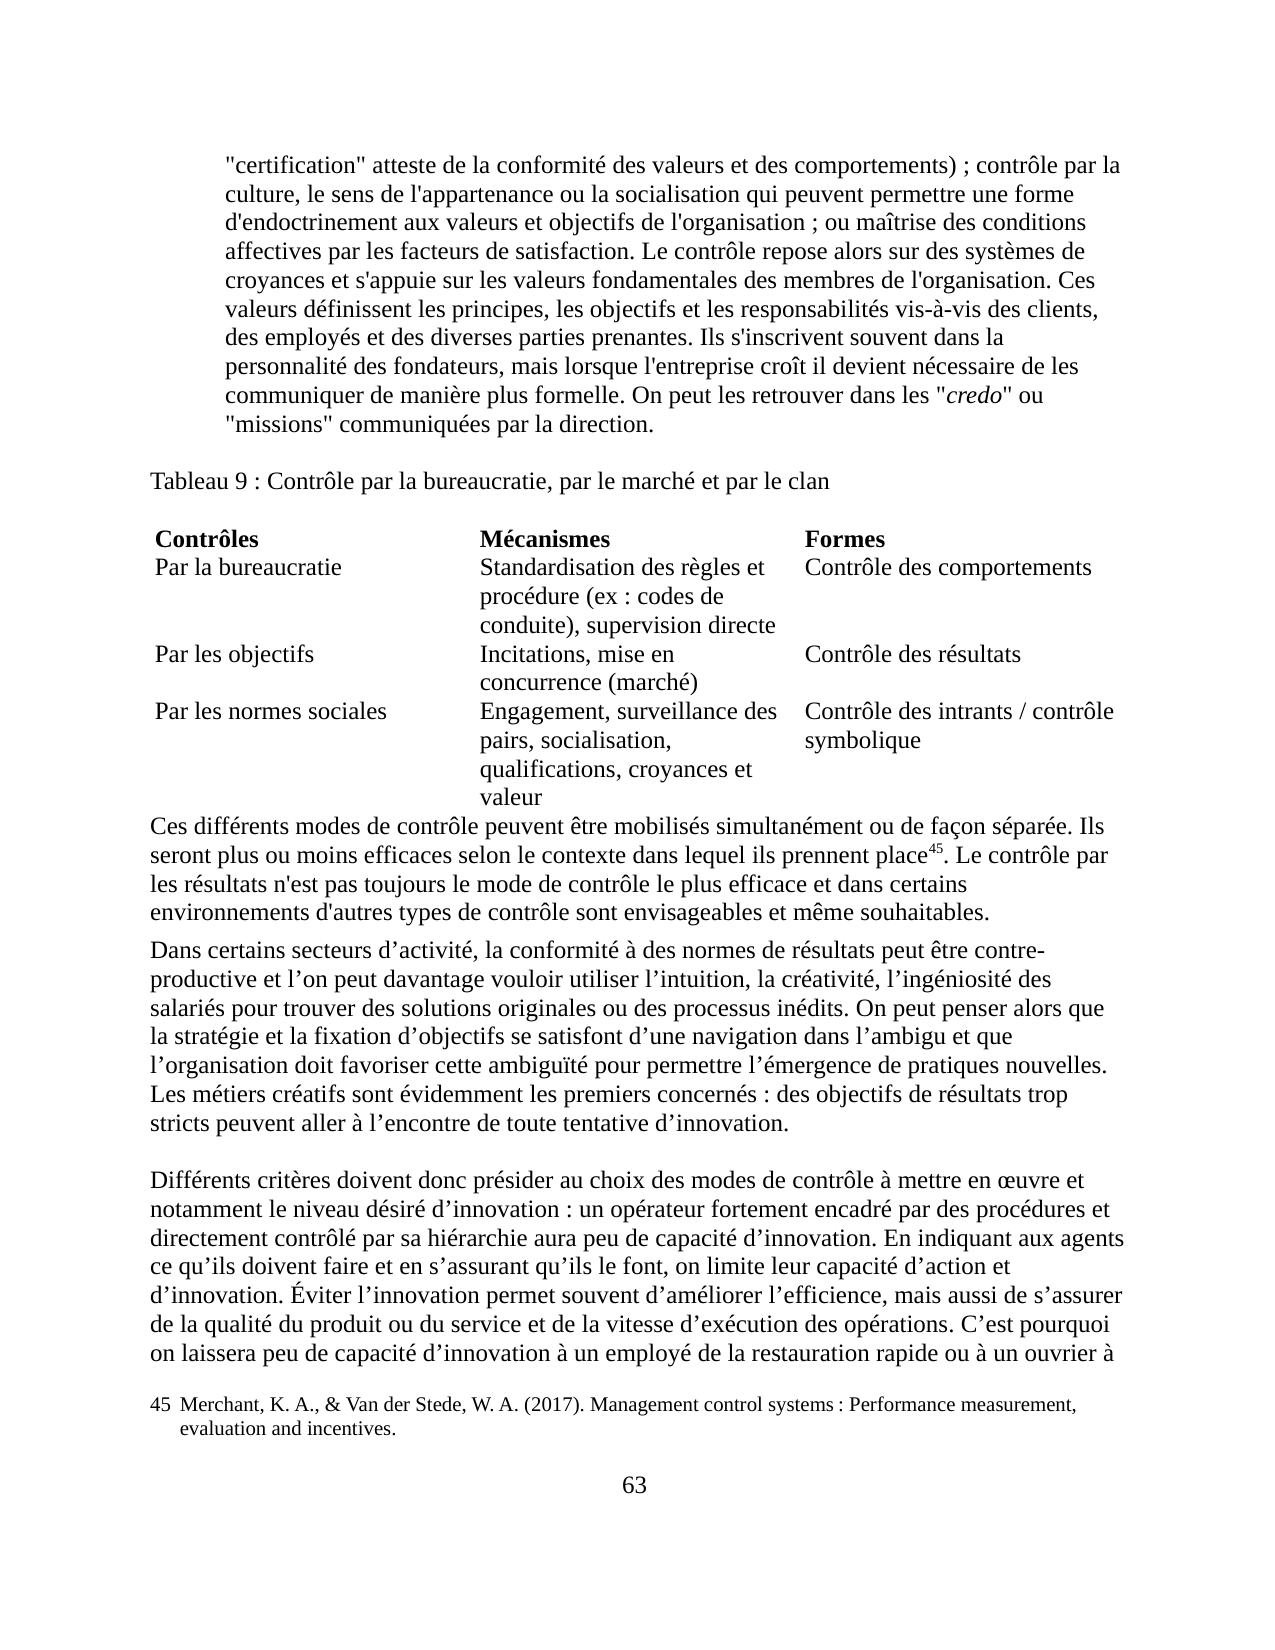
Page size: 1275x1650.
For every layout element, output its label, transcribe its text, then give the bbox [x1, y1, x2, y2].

text Dans certains secteurs d’activité, la conformité à des normes de résultats peut être contre-productive et l’on peut davantage vouloir utiliser l’intuition, la créativité, l’ingéniosité des salariés pour trouver des solutions originales ou des processus inédits. On peut penser alors que la stratégie et la fixation d’objectifs se satisfont d’une navigation dans l’ambigu et que l’organisation doit favoriser cette ambiguïté pour permettre l’émergence de pratiques nouvelles. Les métiers créatifs sont évidemment les premiers concernés : des objectifs de résultats trop stricts peuvent aller à l’encontre de toute tentative d’innovation. Différents critères doivent donc présider au choix des modes de contrôle à mettre en œuvre et notamment le niveau désiré d’innovation : un opérateur fortement encadré par des procédures et directement contrôlé par sa hiérarchie aura peu de capacité d’innovation. En indiquant aux agents ce qu’ils doivent faire et en s’assurant qu’ils le font, on limite leur capacité d’action et d’innovation. Éviter l’innovation permet souvent d’améliorer l’efficience, mais aussi de s’assurer de la qualité du produit ou du service et de la vitesse d’exécution des opérations. C’est pourquoi on laissera peu de capacité d’innovation à un employé de la restauration rapide ou à un ouvrier à [150, 935, 1125, 1366]
list "certification" atteste de la conformité des valeurs et des comportements) ; contrôle par la culture, le sens de l'appartenance ou la socialisation qui peuvent permettre une forme d'endoctrinement aux valeurs et objectifs de l'organisation ; ou maîtrise des conditions affectives par les facteurs de satisfaction. Le contrôle repose alors sur des systèmes de croyances et s'appuie sur les valeurs fondamentales des membres de l'organisation. Ces valeurs définissent les principes, les objectifs et les responsabilités vis-à-vis des clients, des employés et des diverses parties prenantes. Ils s'inscrivent souvent dans la personnalité des fondateurs, mais lorsque l'entreprise croît il devient nécessaire de les communiquer de manière plus formelle. On peut les retrouver dans les "credo" ou "missions" communiquées par la direction. [187, 150, 1125, 466]
table_cell Contrôle des intrants / contrôle symbolique [800, 696, 1125, 811]
table_cell Par les normes sociales [150, 696, 475, 811]
table_cell Engagement, surveillance des pairs, socialisation, qualifications, croyances et valeur [475, 696, 800, 811]
table_cell Par les objectifs [150, 639, 475, 696]
table_cell Incitations, mise en concurrence (marché) [475, 639, 800, 696]
text Merchant, K. A., & Van der Stede, W. A. (2017). Management control systems : Performance measurement, evaluation and incentives. [150, 1392, 1125, 1440]
table_cell Standardisation des règles et procédure (ex : codes de conduite), supervision directe [475, 553, 800, 639]
table_header Mécanismes [475, 524, 800, 552]
table_cell Par la bureaucratie [150, 553, 475, 639]
table_cell Contrôle des résultats [800, 639, 1125, 696]
table_header Contrôles [150, 524, 475, 552]
text Tableau 9 : Contrôle par la bureaucratie, par le marché et par le clan [150, 466, 1125, 524]
table_cell Contrôle des comportements [800, 553, 1125, 639]
text Ces différents modes de contrôle peuvent être mobilisés simultanément ou de façon séparée. Ils seront plus ou moins efficaces selon le contexte dans lequel ils prennent place. Le contrôle par les résultats n'est pas toujours le mode de contrôle le plus efficace et dans certains environnements d'autres types de contrôle sont envisageables et même souhaitables. [150, 811, 1125, 926]
table_header Formes [800, 524, 1125, 552]
